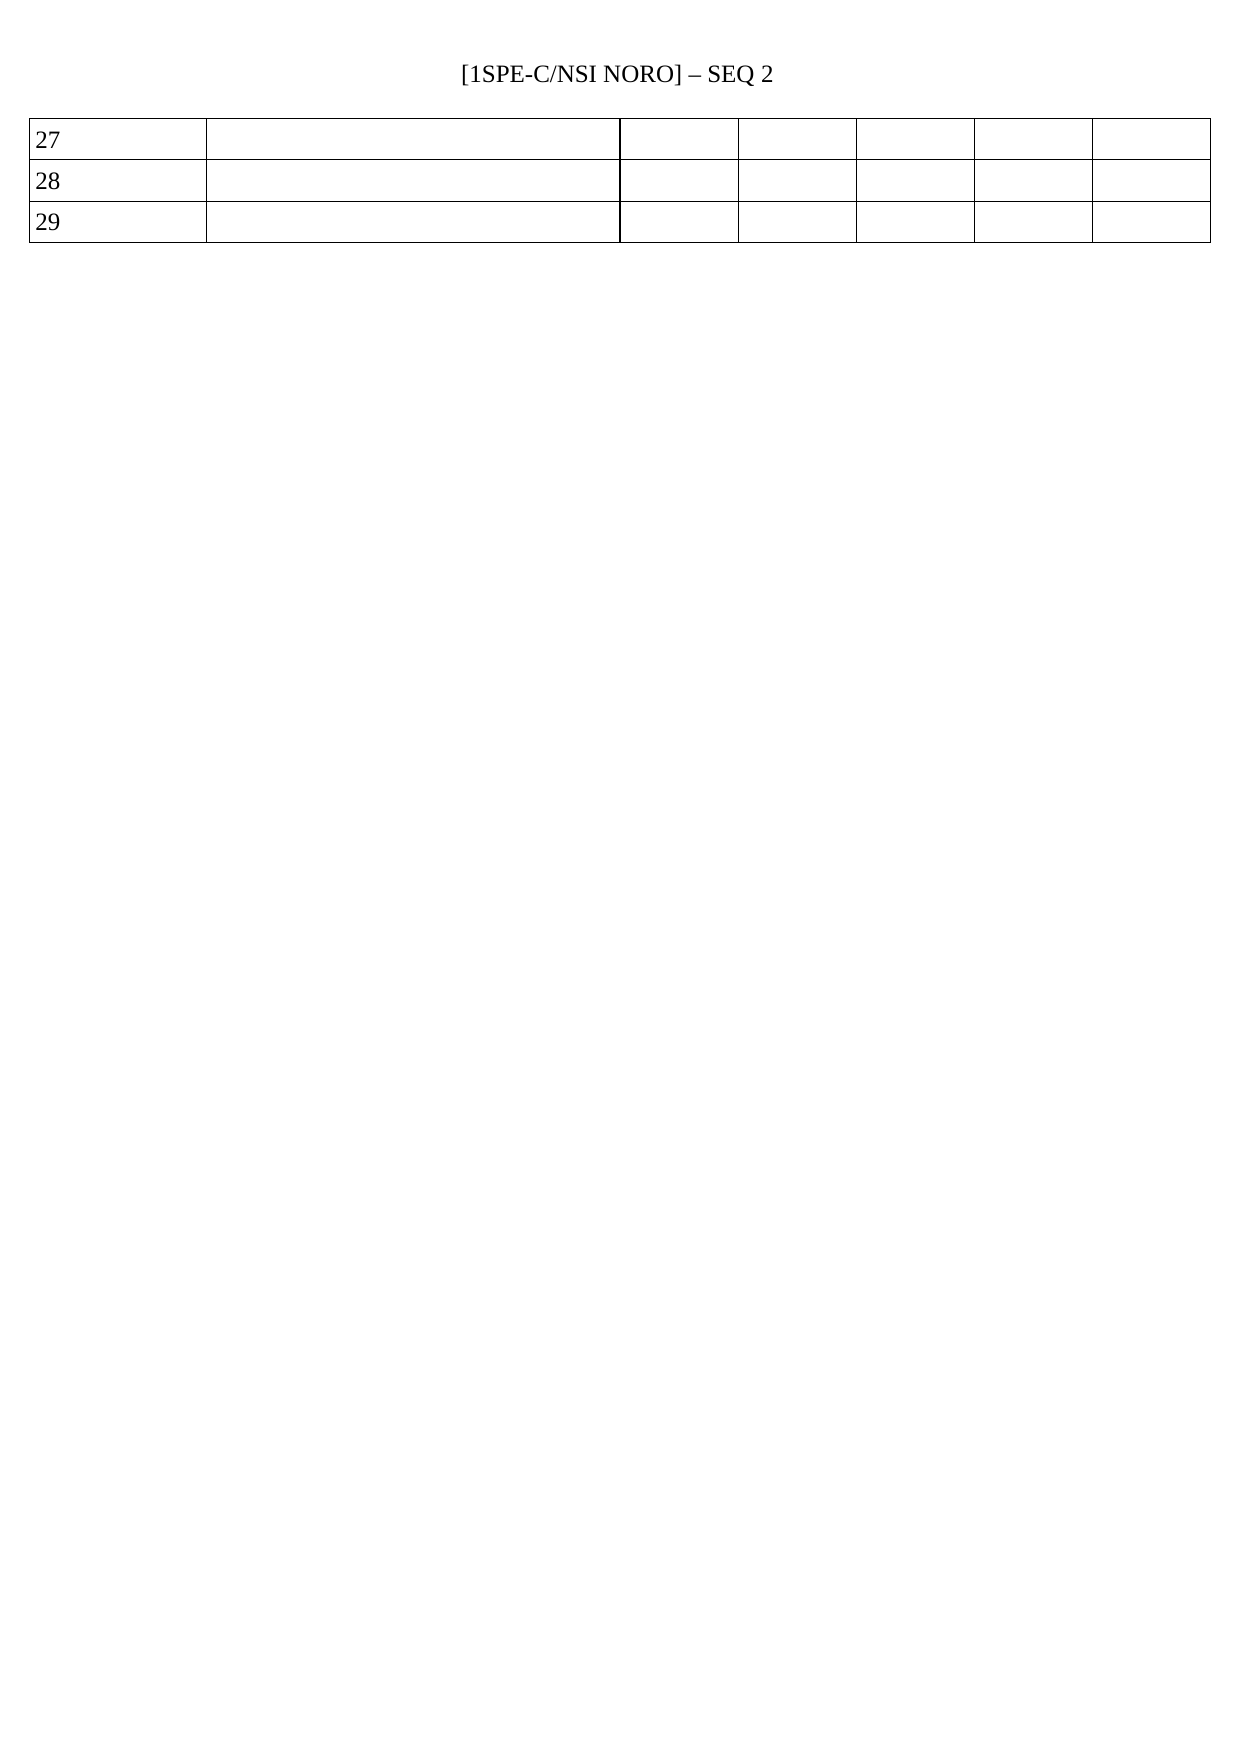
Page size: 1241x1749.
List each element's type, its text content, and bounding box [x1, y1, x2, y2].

table_cell 28 [30, 160, 206, 201]
table_cell [857, 160, 974, 201]
table_cell [975, 119, 1092, 159]
table_cell [739, 160, 856, 201]
table_cell [621, 202, 738, 242]
table_cell [975, 202, 1092, 242]
table_cell [207, 160, 619, 201]
table_cell [207, 119, 619, 159]
table_cell [1093, 119, 1210, 159]
table_cell [207, 202, 619, 242]
table_cell [857, 119, 974, 159]
table_cell [1093, 160, 1210, 201]
table_cell [621, 160, 738, 201]
table_cell [975, 160, 1092, 201]
table_cell [621, 119, 738, 159]
table_cell [739, 119, 856, 159]
table_cell 27 [30, 119, 206, 159]
table_cell 29 [30, 202, 206, 242]
table_cell [1093, 202, 1210, 242]
table_cell [739, 202, 856, 242]
table_cell [857, 202, 974, 242]
